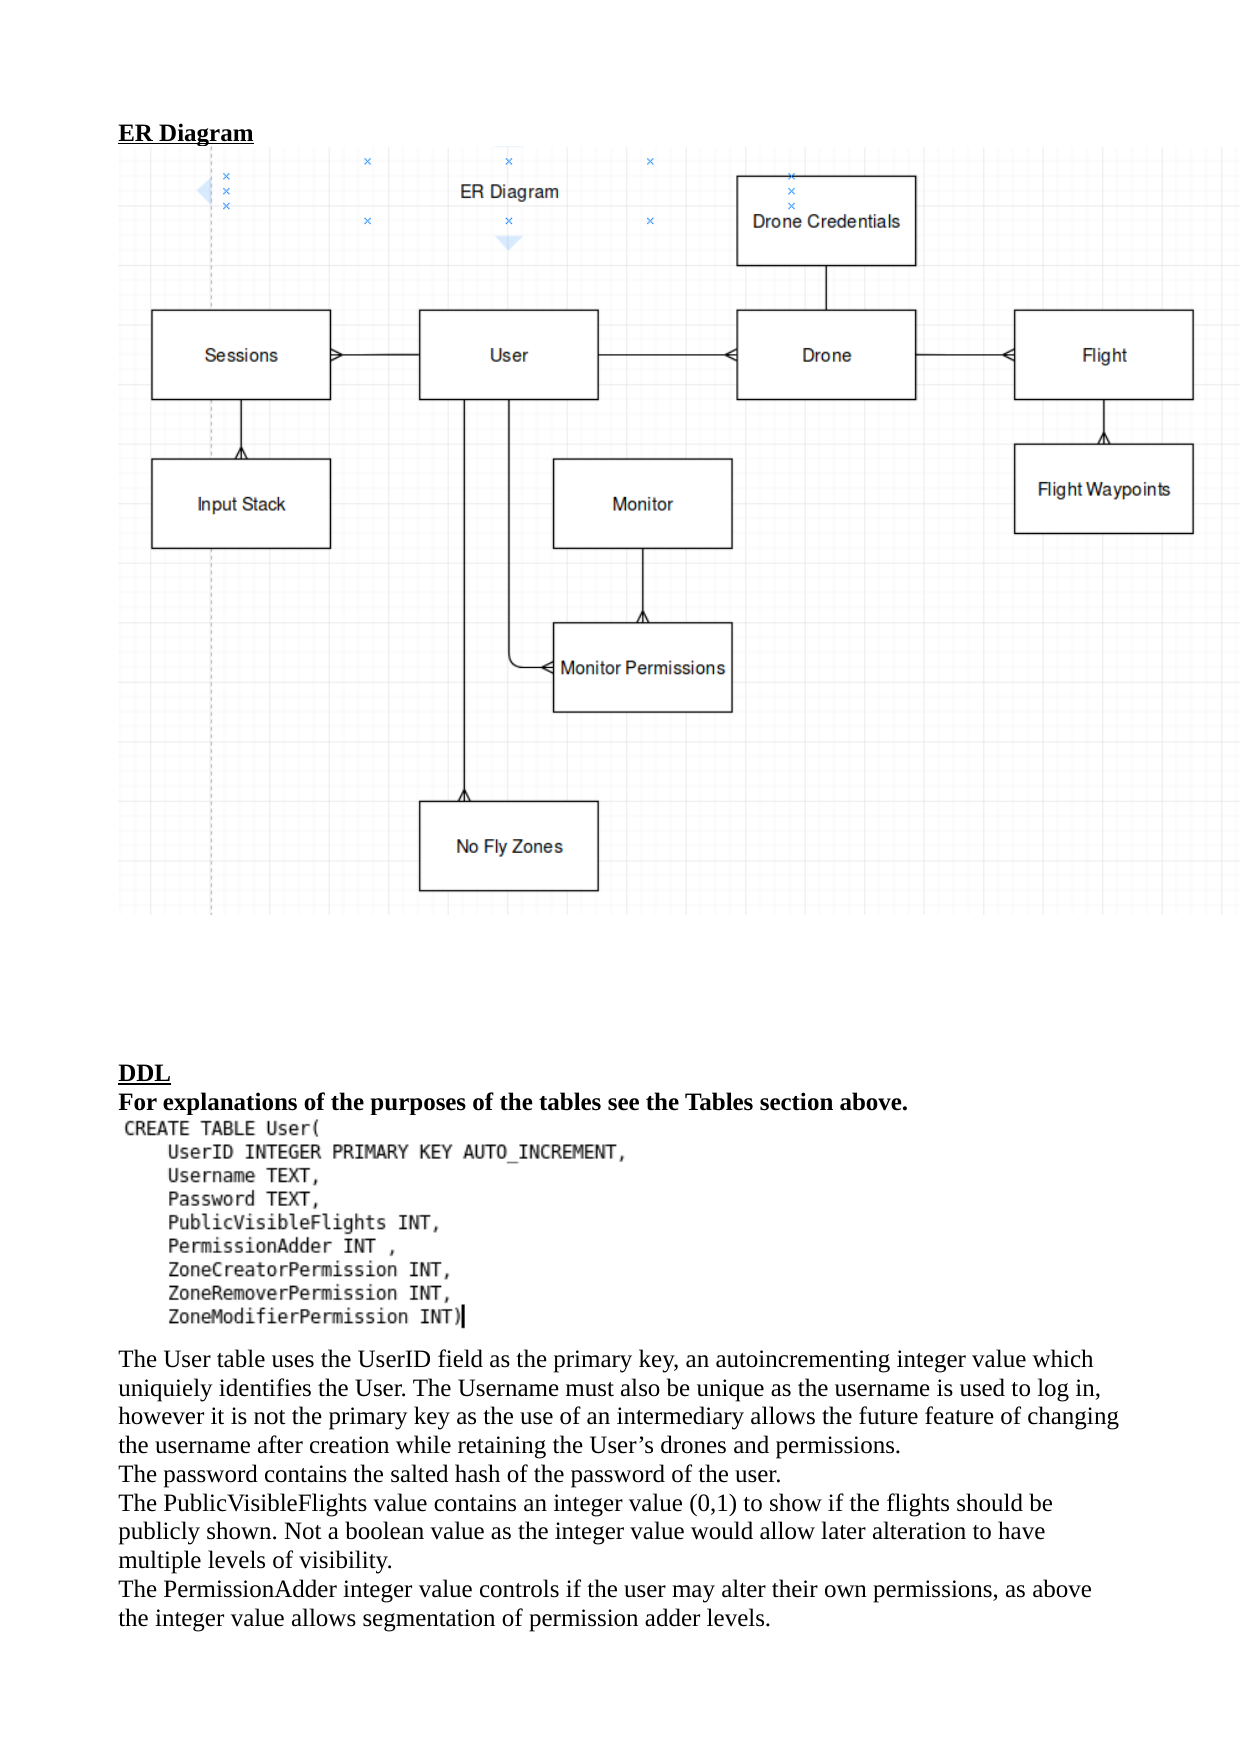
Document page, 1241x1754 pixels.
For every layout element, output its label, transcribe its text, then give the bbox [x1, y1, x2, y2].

text For explanations of the purposes of the tables see the Tables section above. [118, 1087, 1122, 1116]
text ER Diagram [118, 118, 1122, 146]
text DDL [118, 1058, 1122, 1087]
text The password contains the salted hash of the password of the user. [118, 1459, 1122, 1488]
text The PermissionAdder integer value controls if the user may alter their own permissions, as above the integer value allows segmentation of permission adder levels. [118, 1574, 1122, 1631]
picture [118, 146, 1241, 915]
text The PublicVisibleFlights value contains an integer value (0,1) to show if the flights should be publicly shown. Not a boolean value as the integer value would allow later alteration to have multiple levels of visibility. [118, 1488, 1122, 1574]
picture [118, 1115, 651, 1344]
text The User table uses the UserID field as the primary key, an autoincrementing integer value which uniquiely identifies the User. The Username must also be unique as the username is used to log in, however it is not the primary key as the use of an intermediary allows the future feature of changing the username after creation while retaining the User’s drones and permissions. [118, 1116, 1122, 1459]
